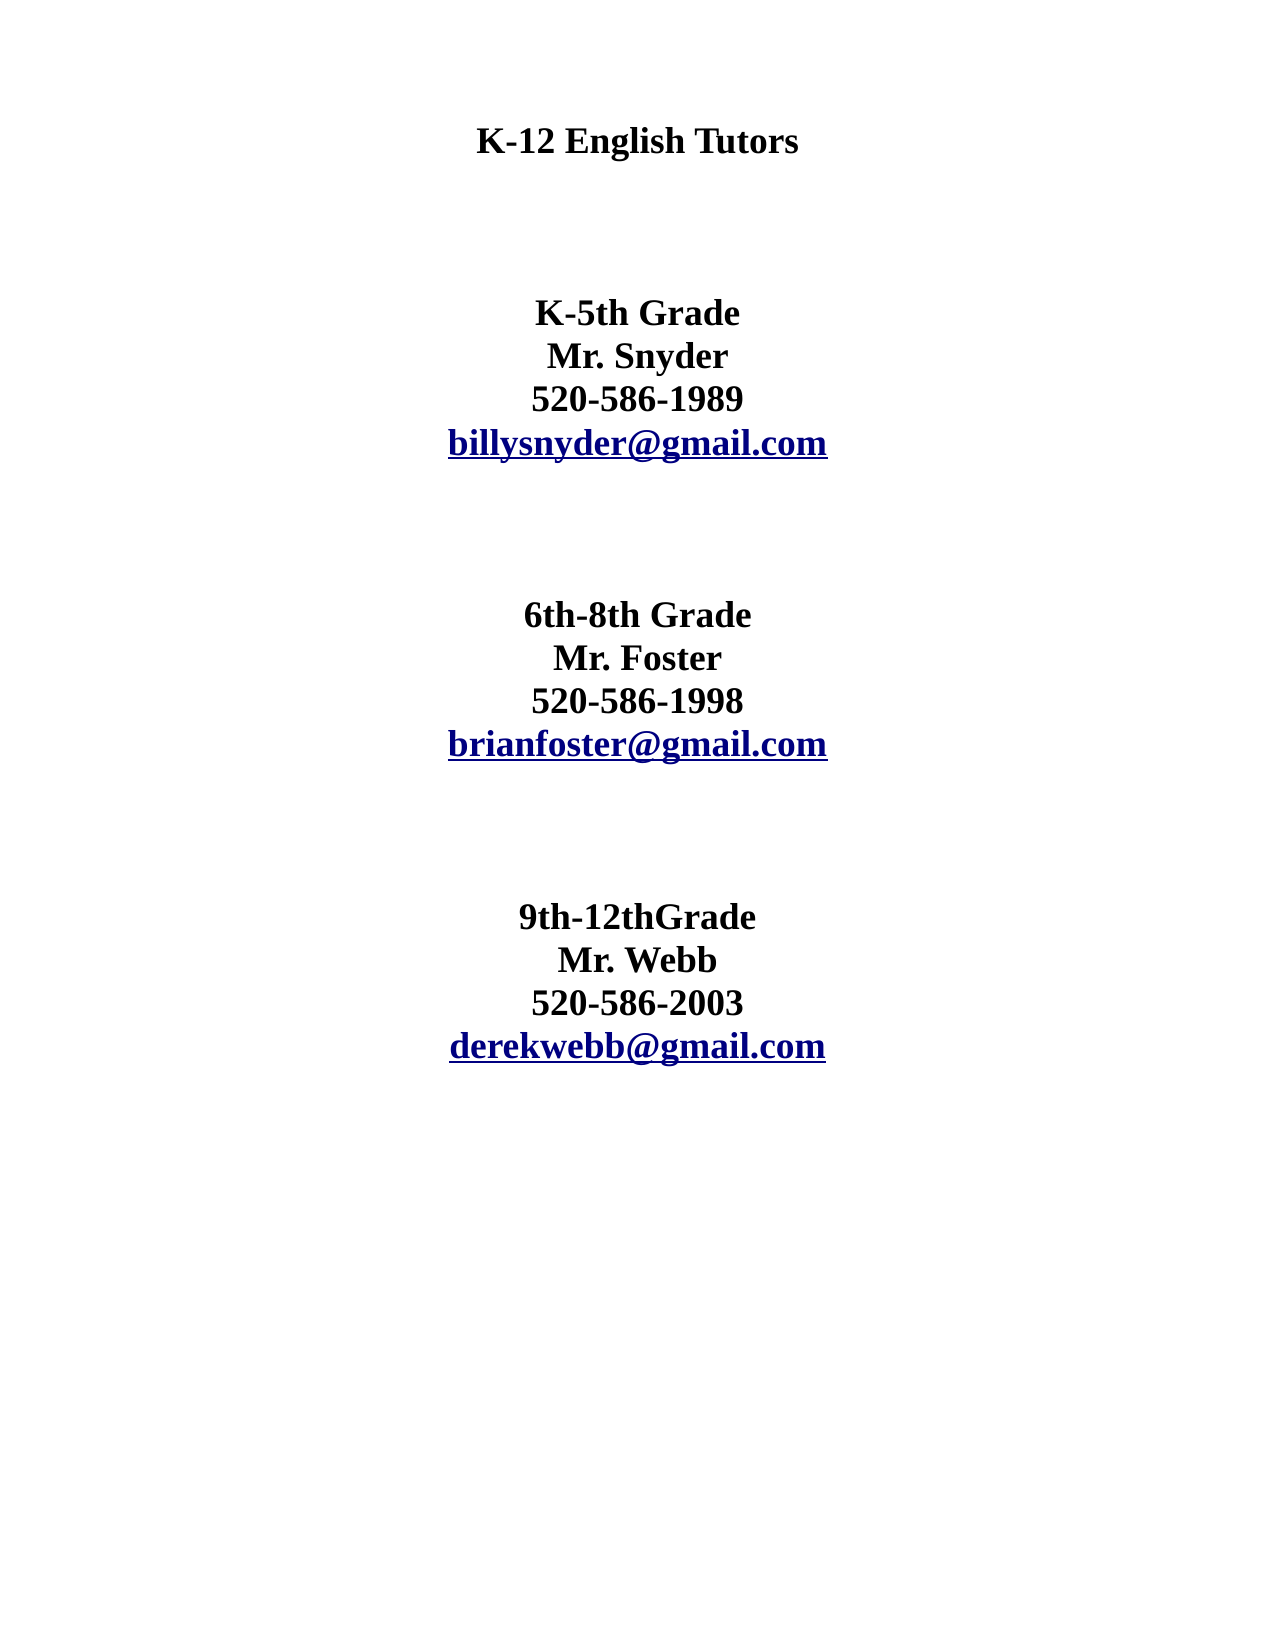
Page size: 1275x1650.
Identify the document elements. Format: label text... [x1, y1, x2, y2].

text 520-586-2003 [118, 981, 1157, 1024]
text Mr. Snyder [118, 334, 1157, 377]
text billysnyder@gmail.com [118, 420, 1157, 463]
text 6th-8th Grade [118, 592, 1157, 636]
text 520-586-1989 [118, 377, 1157, 420]
text 520-586-1998 [118, 679, 1157, 722]
text brianfoster@gmail.com [118, 722, 1157, 765]
text K-5th Grade [118, 291, 1157, 334]
text derekwebb@gmail.com [118, 1024, 1157, 1067]
text Mr. Webb [118, 937, 1157, 981]
text K-12 English Tutors [118, 118, 1157, 161]
text Mr. Foster [118, 636, 1157, 679]
text 9th-12thGrade [118, 894, 1157, 937]
